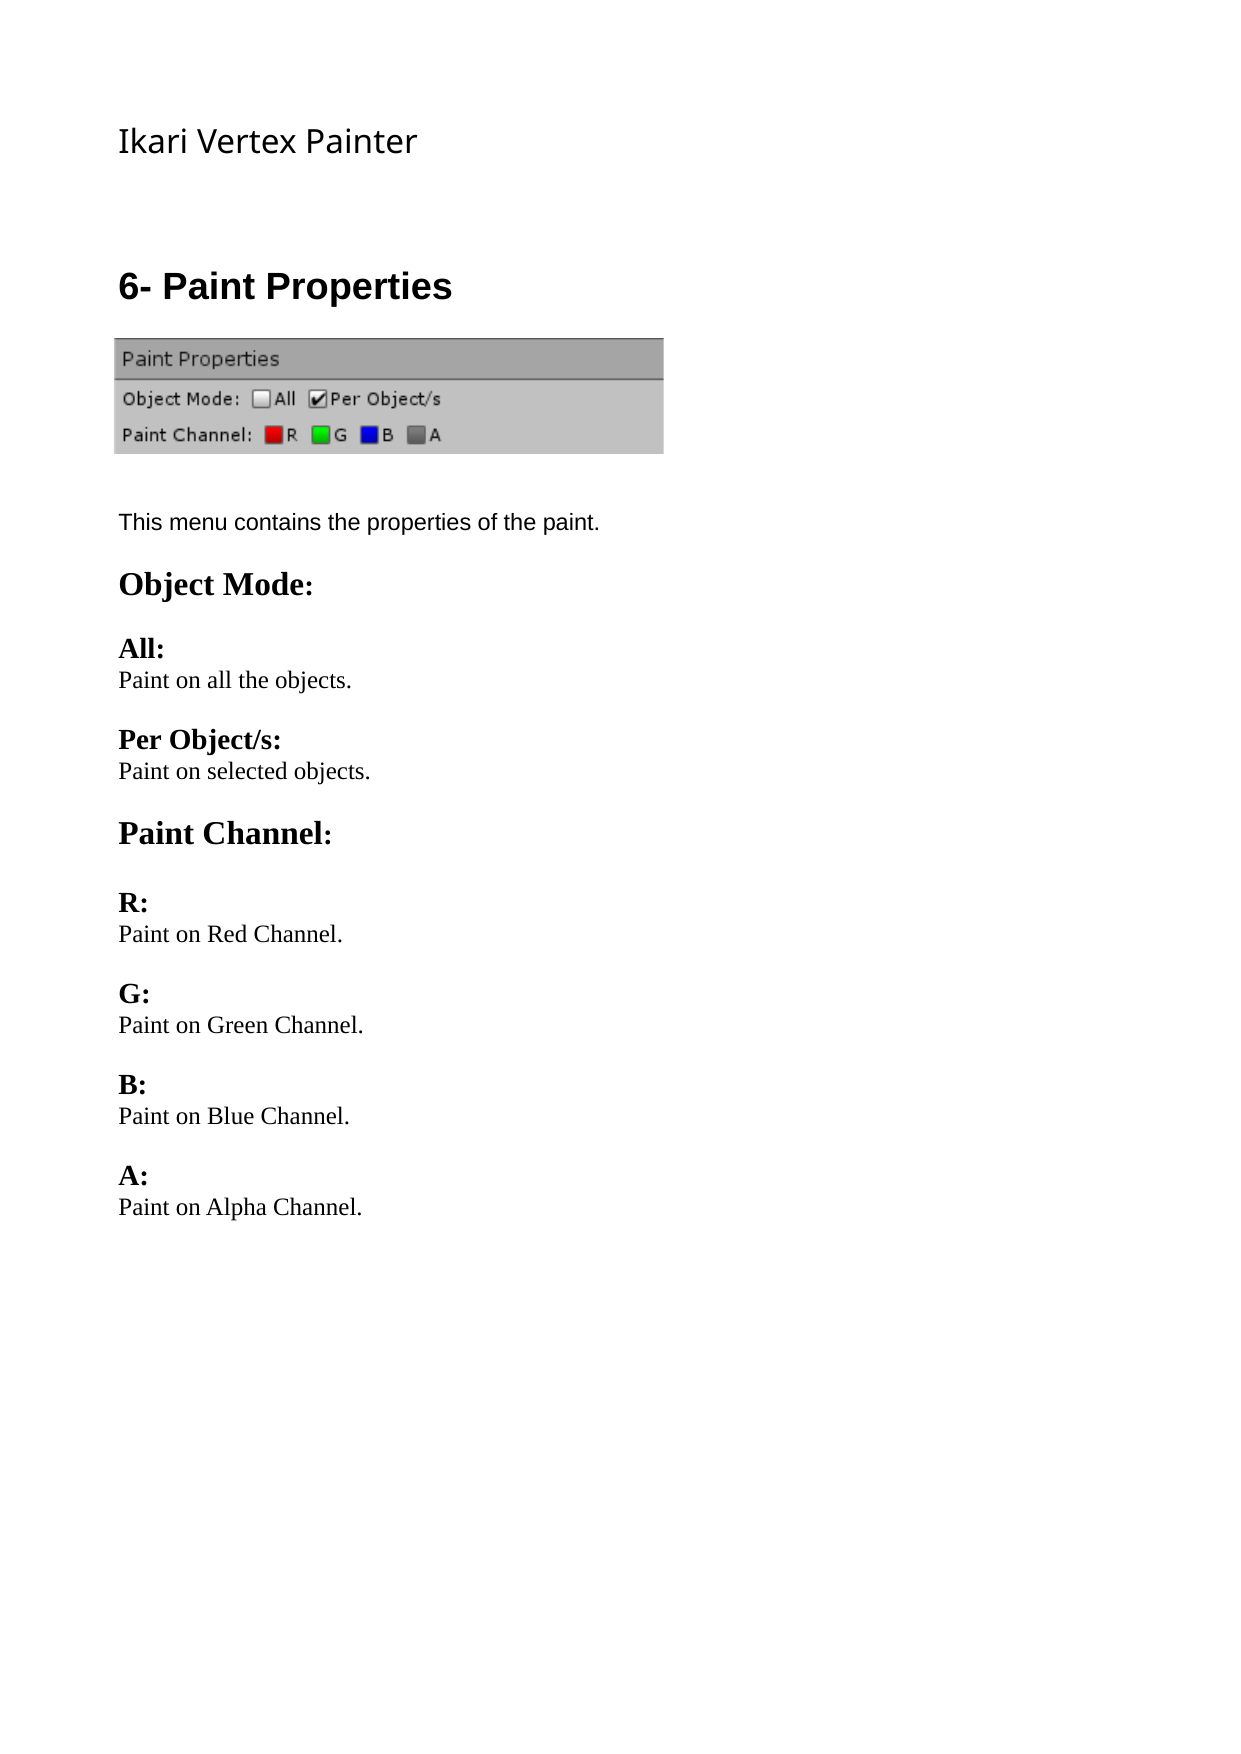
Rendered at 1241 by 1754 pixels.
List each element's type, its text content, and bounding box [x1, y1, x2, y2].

text Paint on Green Channel. [118, 1010, 1122, 1039]
text Paint on Blue Channel. [118, 1101, 1122, 1130]
text This menu contains the properties of the paint. [118, 509, 1122, 536]
text Per Object/s: [118, 722, 1122, 756]
picture [113, 338, 664, 454]
subtitle 6- Paint Properties [118, 263, 1122, 307]
text Paint on selected objects. [118, 756, 1122, 785]
text R: [118, 885, 1122, 919]
text Paint on all the objects. [118, 665, 1122, 694]
text All: [118, 631, 1122, 665]
text A: [118, 1158, 1122, 1192]
text Object Mode: [118, 564, 1122, 603]
text G: [118, 976, 1122, 1010]
text B: [118, 1067, 1122, 1101]
text Paint Channel: [118, 813, 1122, 852]
text Paint on Alpha Channel. [118, 1192, 1122, 1221]
text Paint on Red Channel. [118, 919, 1122, 948]
